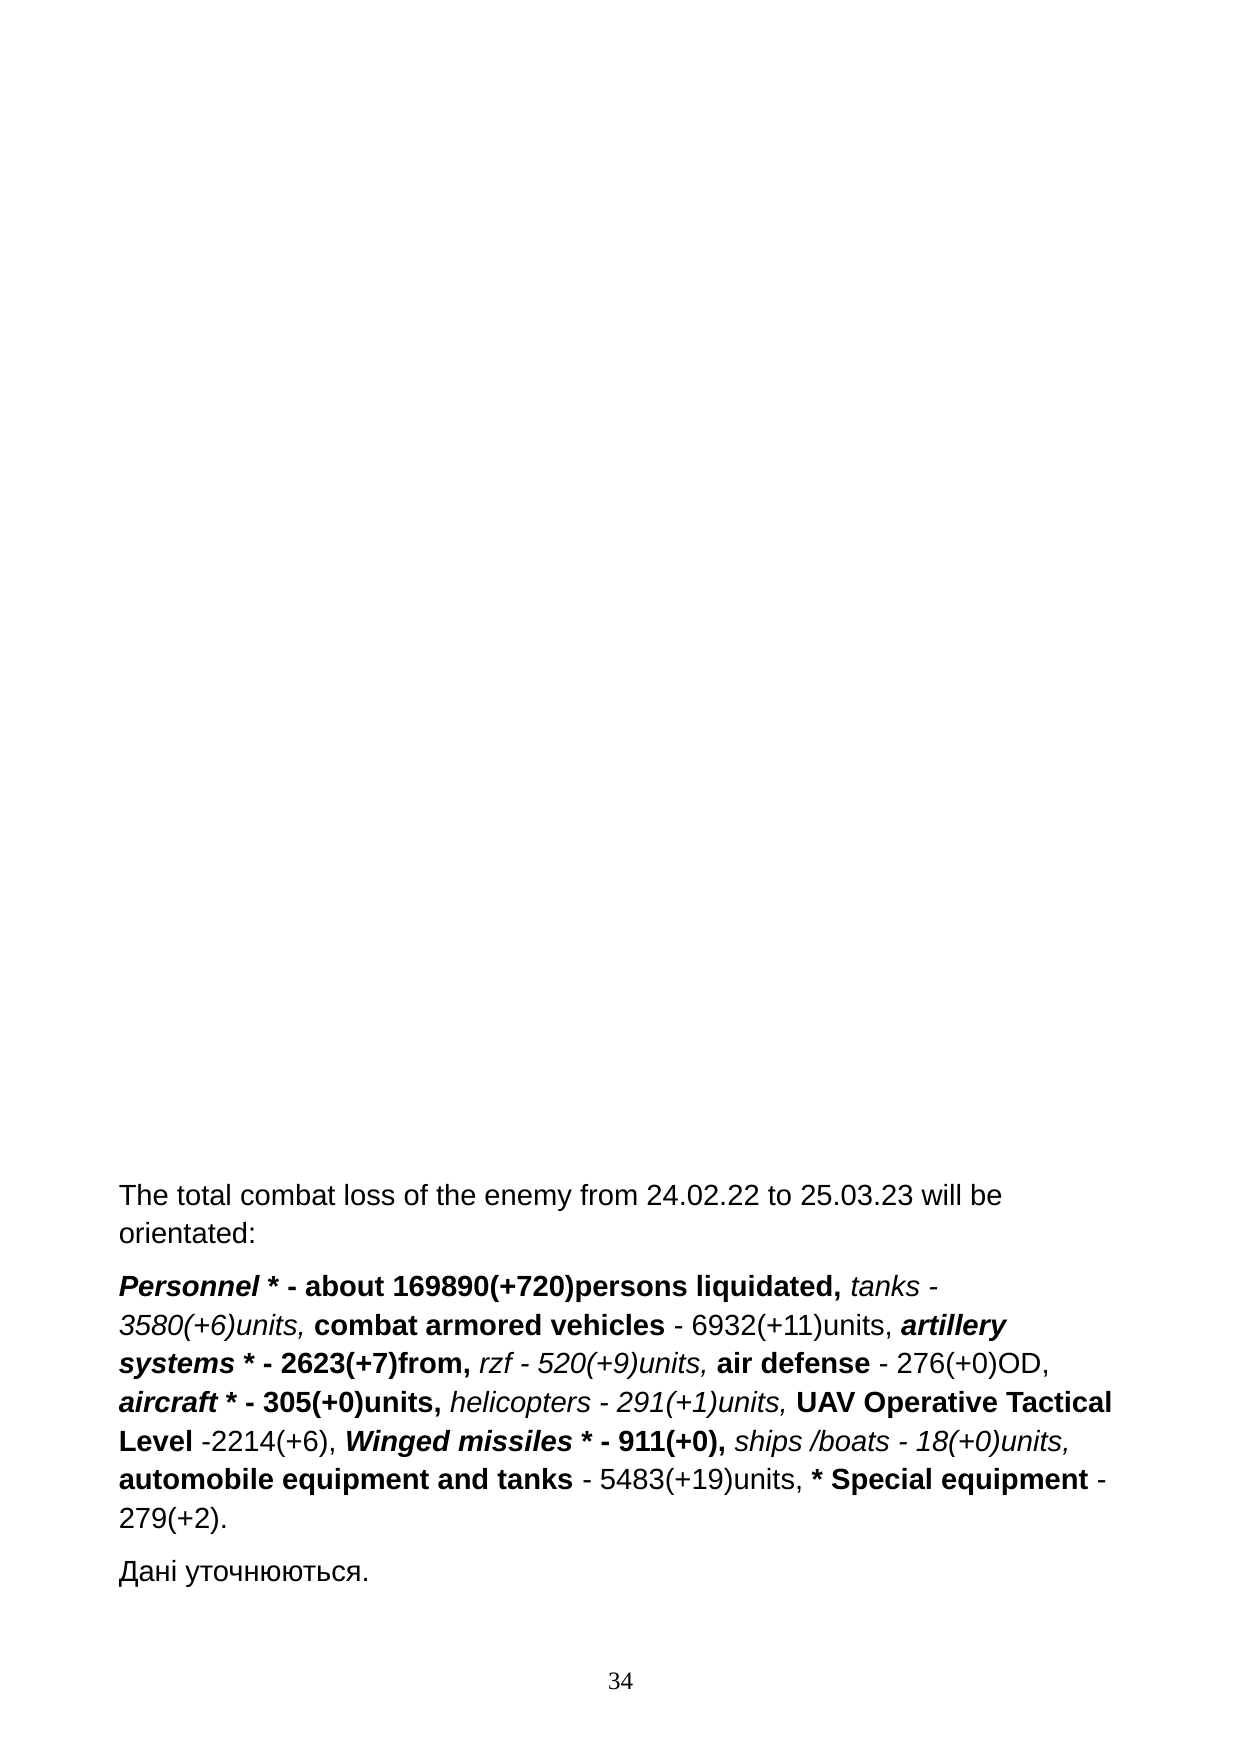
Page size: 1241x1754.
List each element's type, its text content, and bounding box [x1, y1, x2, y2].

text The total combat loss of the enemy from 24.02.22 to 25.03.23 will be orientated: [118, 118, 1122, 1250]
text Personnel * - about 169890(+720)persons liquidated, tanks - 3580(+6)units, combat armored vehicles - 6932(+11)units, artillery systems * - 2623(+7)from, rzf - 520(+9)units, air defense - 276(+0)OD, aircraft * - 305(+0)units, helicopters - 291(+1)units, UAV Operative Tactical Level -2214(+6), Winged missiles * - 911(+0), ships /boats - 18(+0)units, automobile equipment and tanks - 5483(+19)units, * Special equipment - 279(+2). [118, 1269, 1122, 1534]
text Дані уточнюються. [118, 1554, 1122, 1587]
